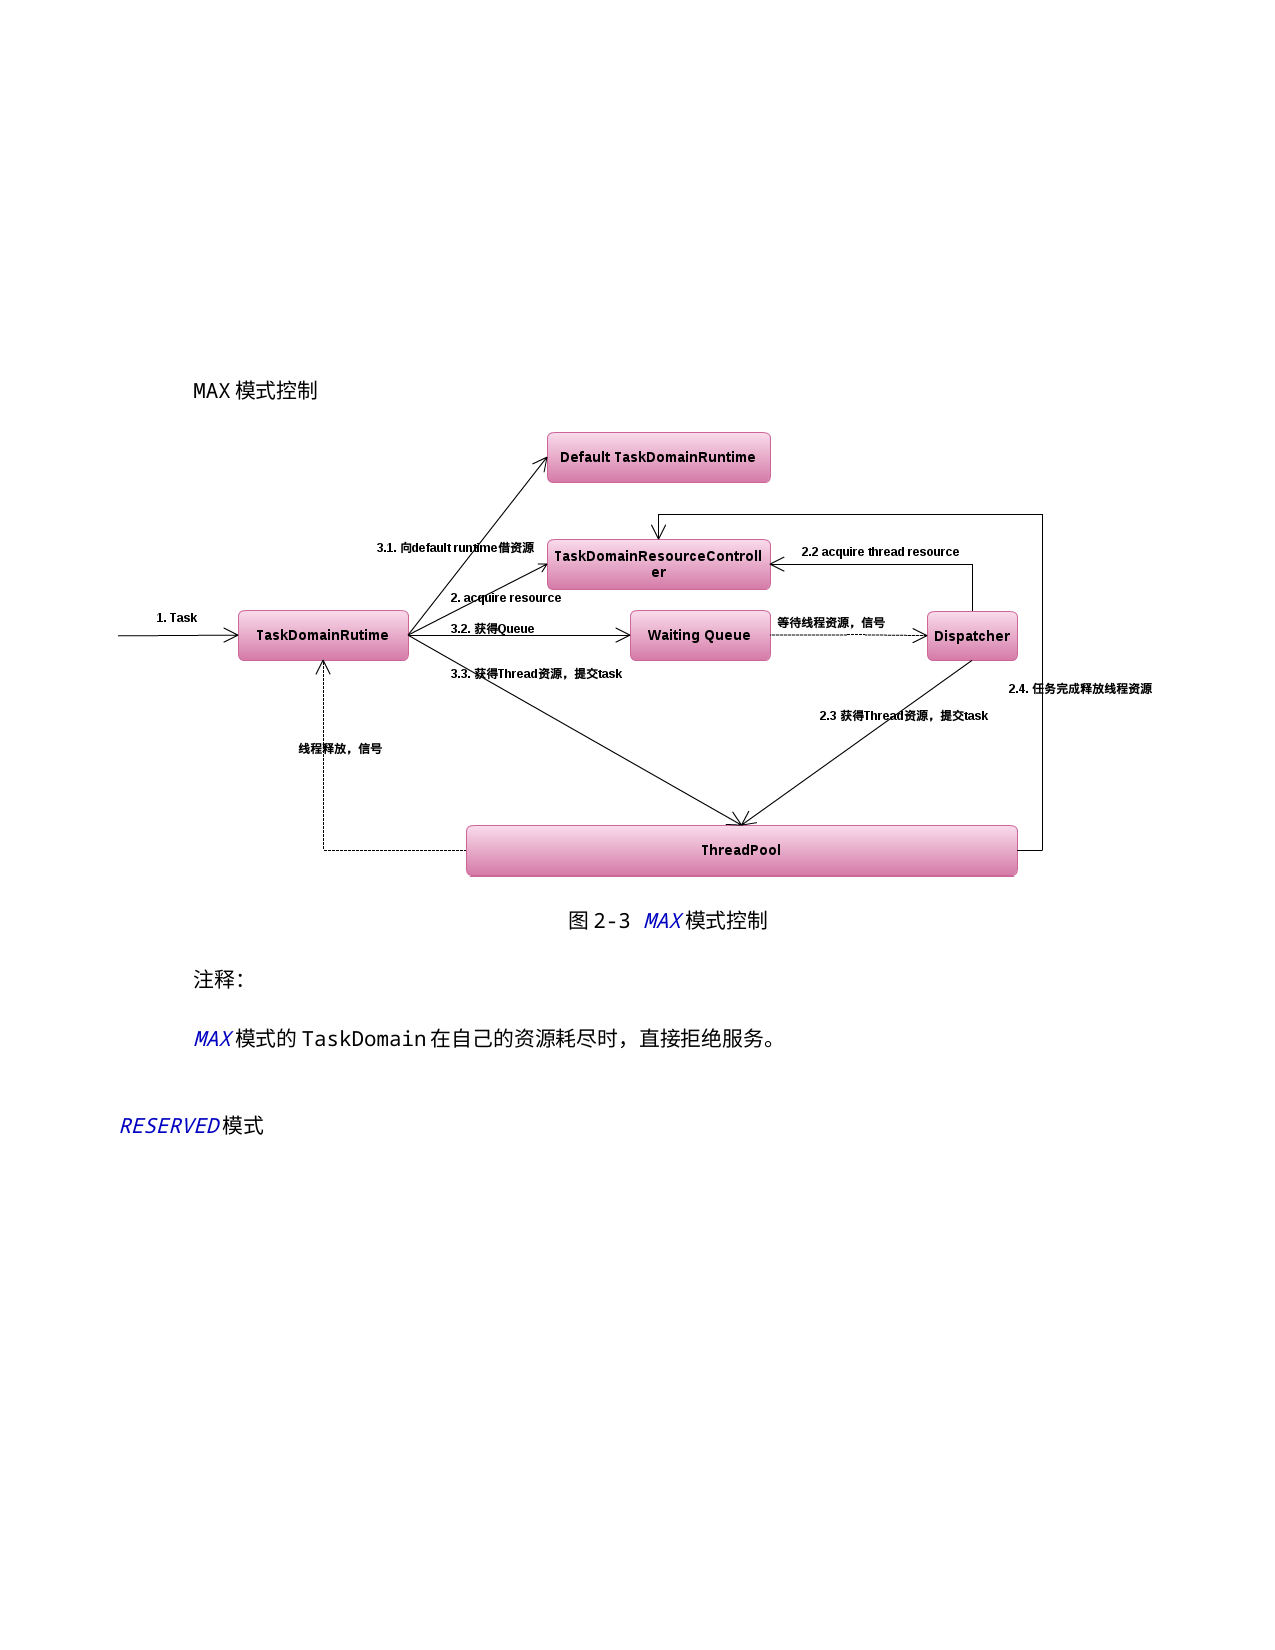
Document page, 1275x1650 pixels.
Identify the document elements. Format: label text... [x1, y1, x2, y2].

text 注释： [118, 963, 1157, 994]
text MAX模式的TaskDomain在自己的资源耗尽时，直接拒绝服务。 [118, 1022, 1157, 1052]
text MAX模式控制 [118, 374, 1157, 404]
text 图2-3 MAX模式控制 [118, 905, 1157, 935]
text RESERVED模式 [118, 1109, 1157, 1140]
picture [118, 432, 1157, 877]
